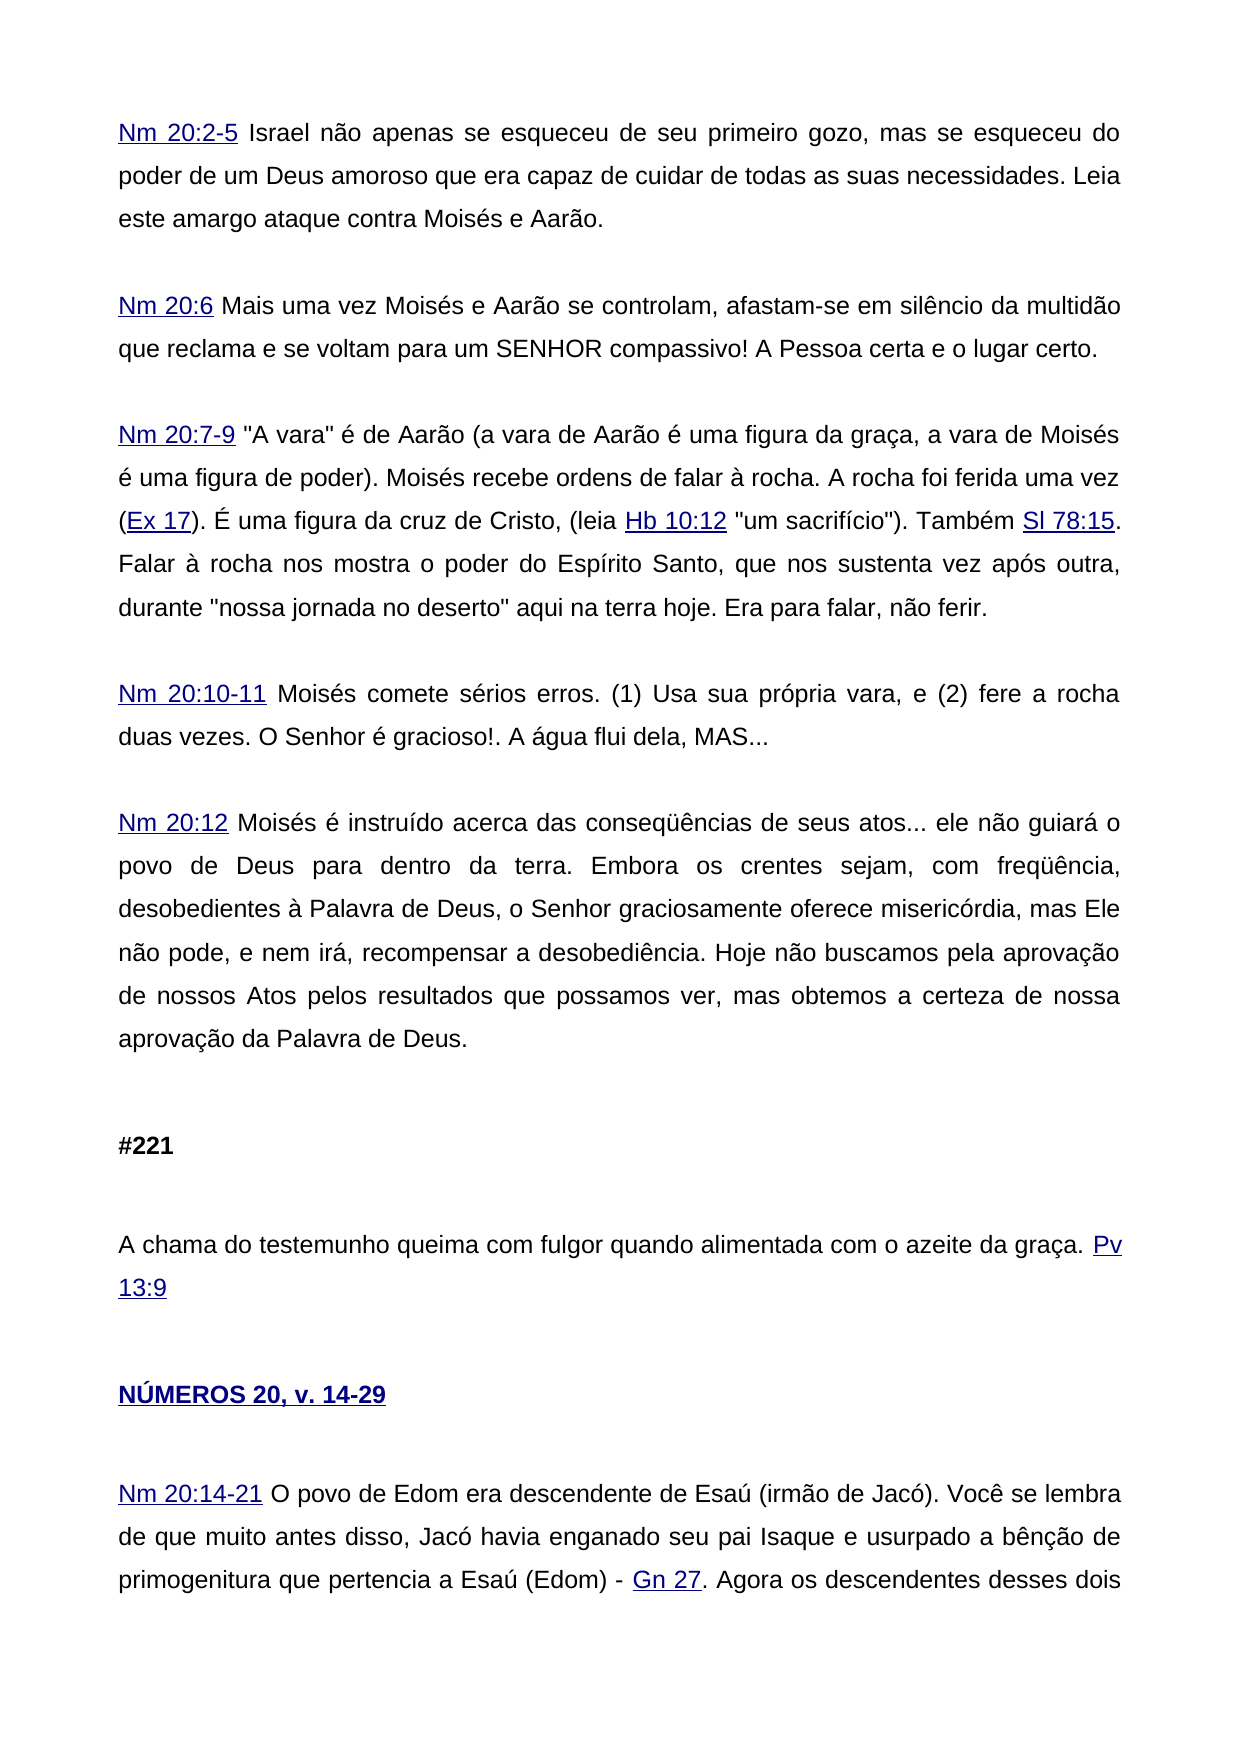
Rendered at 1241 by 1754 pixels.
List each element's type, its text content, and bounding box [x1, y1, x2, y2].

subtitle #221 [118, 1131, 1122, 1159]
text A chama do testemunho queima com fulgor quando alimentada com o azeite da graça. Pv 13:9 [118, 1229, 1122, 1301]
text Nm 20:6 Mais uma vez Moisés e Aarão se controlam, afastam-se em silêncio da multidão que reclama e se voltam para um SENHOR compassivo! A Pessoa certa e o lugar certo. [118, 291, 1122, 362]
text Nm 20:2-5 Israel não apenas se esqueceu de seu primeiro gozo, mas se esqueceu do poder de um Deus amoroso que era capaz de cuidar de todas as suas necessidades. Leia este amargo ataque contra Moisés e Aarão. [118, 118, 1122, 233]
text Nm 20:14-21 O povo de Edom era descendente de Esaú (irmão de Jacó). Você se lembra de que muito antes disso, Jacó havia enganado seu pai Isaque e usurpado a bênção de primogenitura que pertencia a Esaú (Edom) - Gn 27. Agora os descendentes desses dois [118, 1478, 1122, 1593]
text Nm 20:12 Moisés é instruído acerca das conseqüências de seus atos... ele não guiará o povo de Deus para dentro da terra. Embora os crentes sejam, com freqüência, desobedientes à Palavra de Deus, o Senhor graciosamente oferece misericórdia, mas Ele não pode, e nem irá, recompensar a desobediência. Hoje não buscamos pela aprovação de nossos Atos pelos resultados que possamos ver, mas obtemos a certeza de nossa aprovação da Palavra de Deus. [118, 808, 1122, 1052]
subtitle NÚMEROS 20, v. 14-29 [118, 1380, 1122, 1408]
text Nm 20:10-11 Moisés comete sérios erros. (1) Usa sua própria vara, e (2) fere a rocha duas vezes. O Senhor é gracioso!. A água flui dela, MAS... [118, 679, 1122, 751]
text Nm 20:7-9 "A vara" é de Aarão (a vara de Aarão é uma figura da graça, a vara de Moisés é uma figura de poder). Moisés recebe ordens de falar à rocha. A rocha foi ferida uma vez (Ex 17). É uma figura da cruz de Cristo, (leia Hb 10:12 "um sacrifício"). Também Sl 78:15. Falar à rocha nos mostra o poder do Espírito Santo, que nos sustenta vez após outra, durante "nossa jornada no deserto" aqui na terra hoje. Era para falar, não ferir. [118, 420, 1122, 621]
